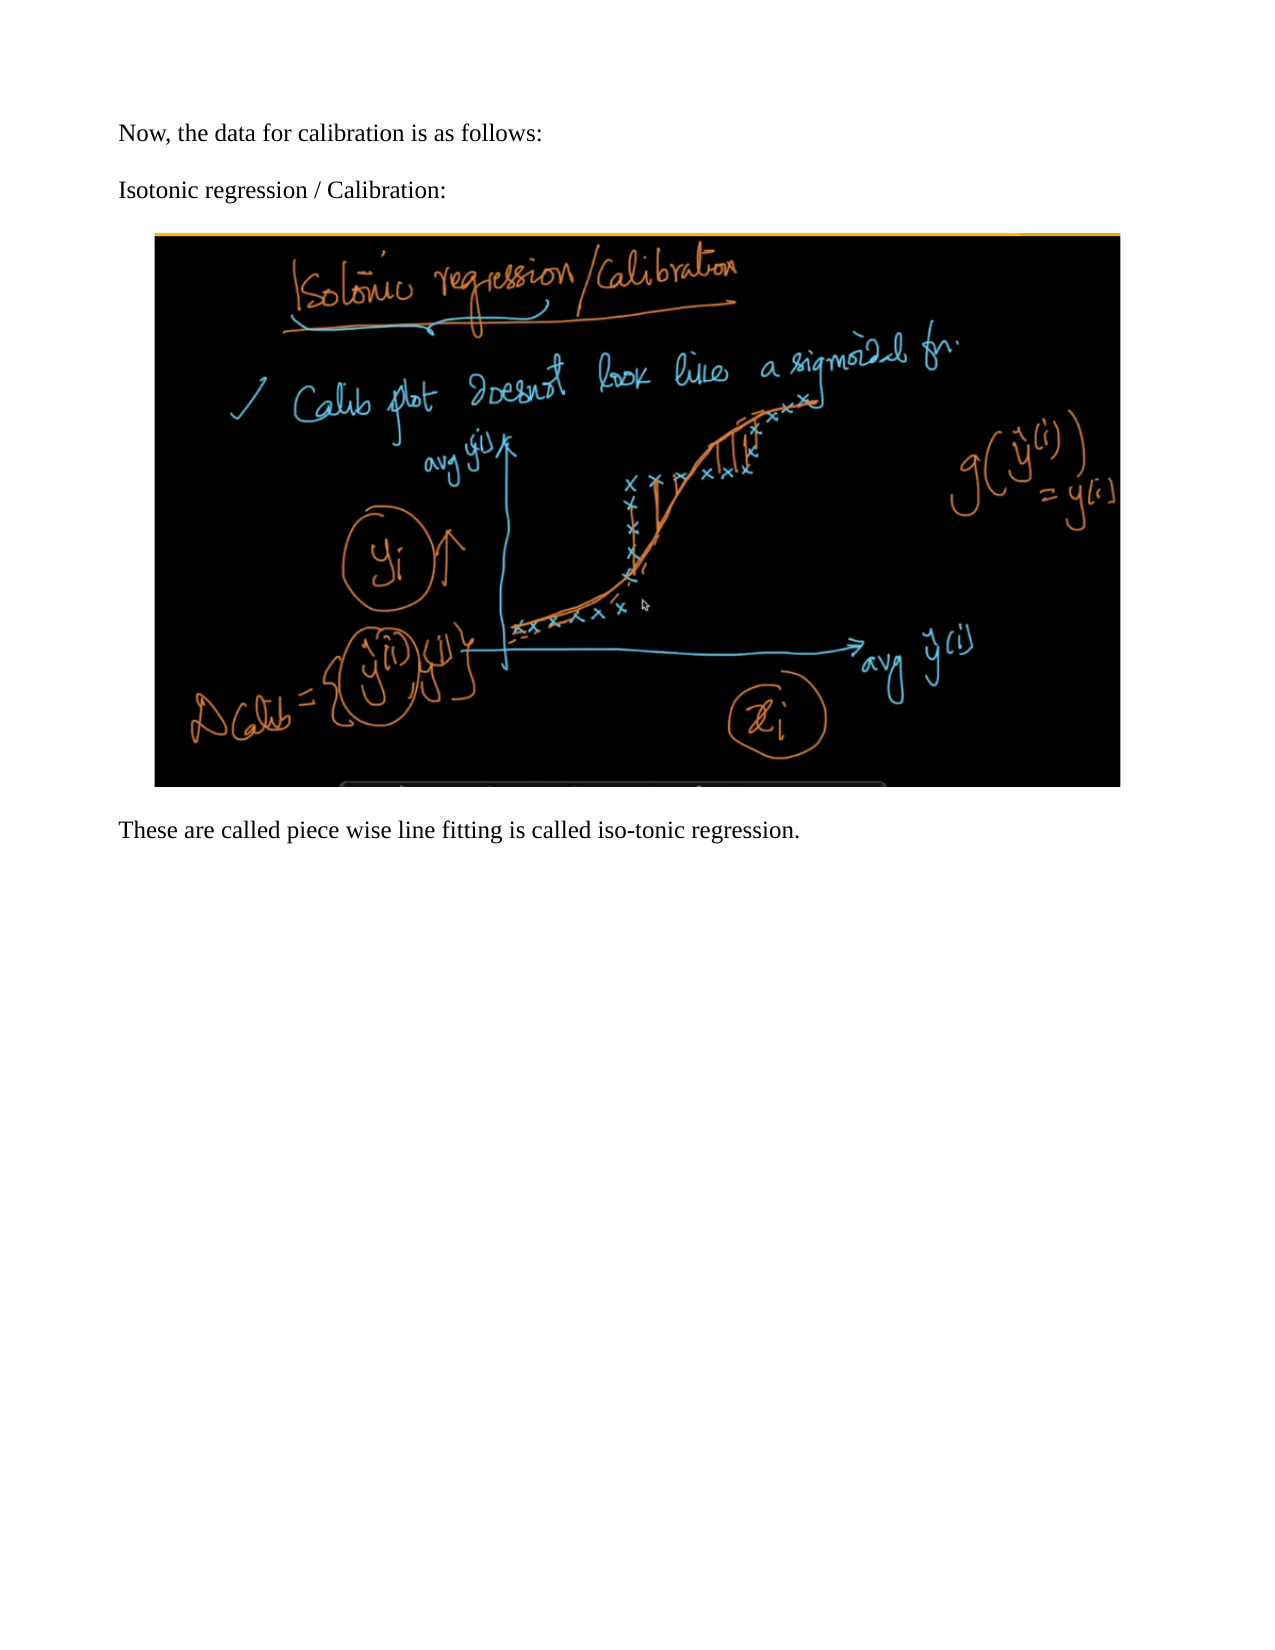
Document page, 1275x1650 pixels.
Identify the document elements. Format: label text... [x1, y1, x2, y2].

text Isotonic regression / Calibration: [118, 176, 1157, 204]
text Now, the data for calibration is as follows: [118, 118, 1157, 147]
picture [154, 233, 1121, 787]
text These are called piece wise line fitting is called iso-tonic regression. [118, 815, 1157, 844]
